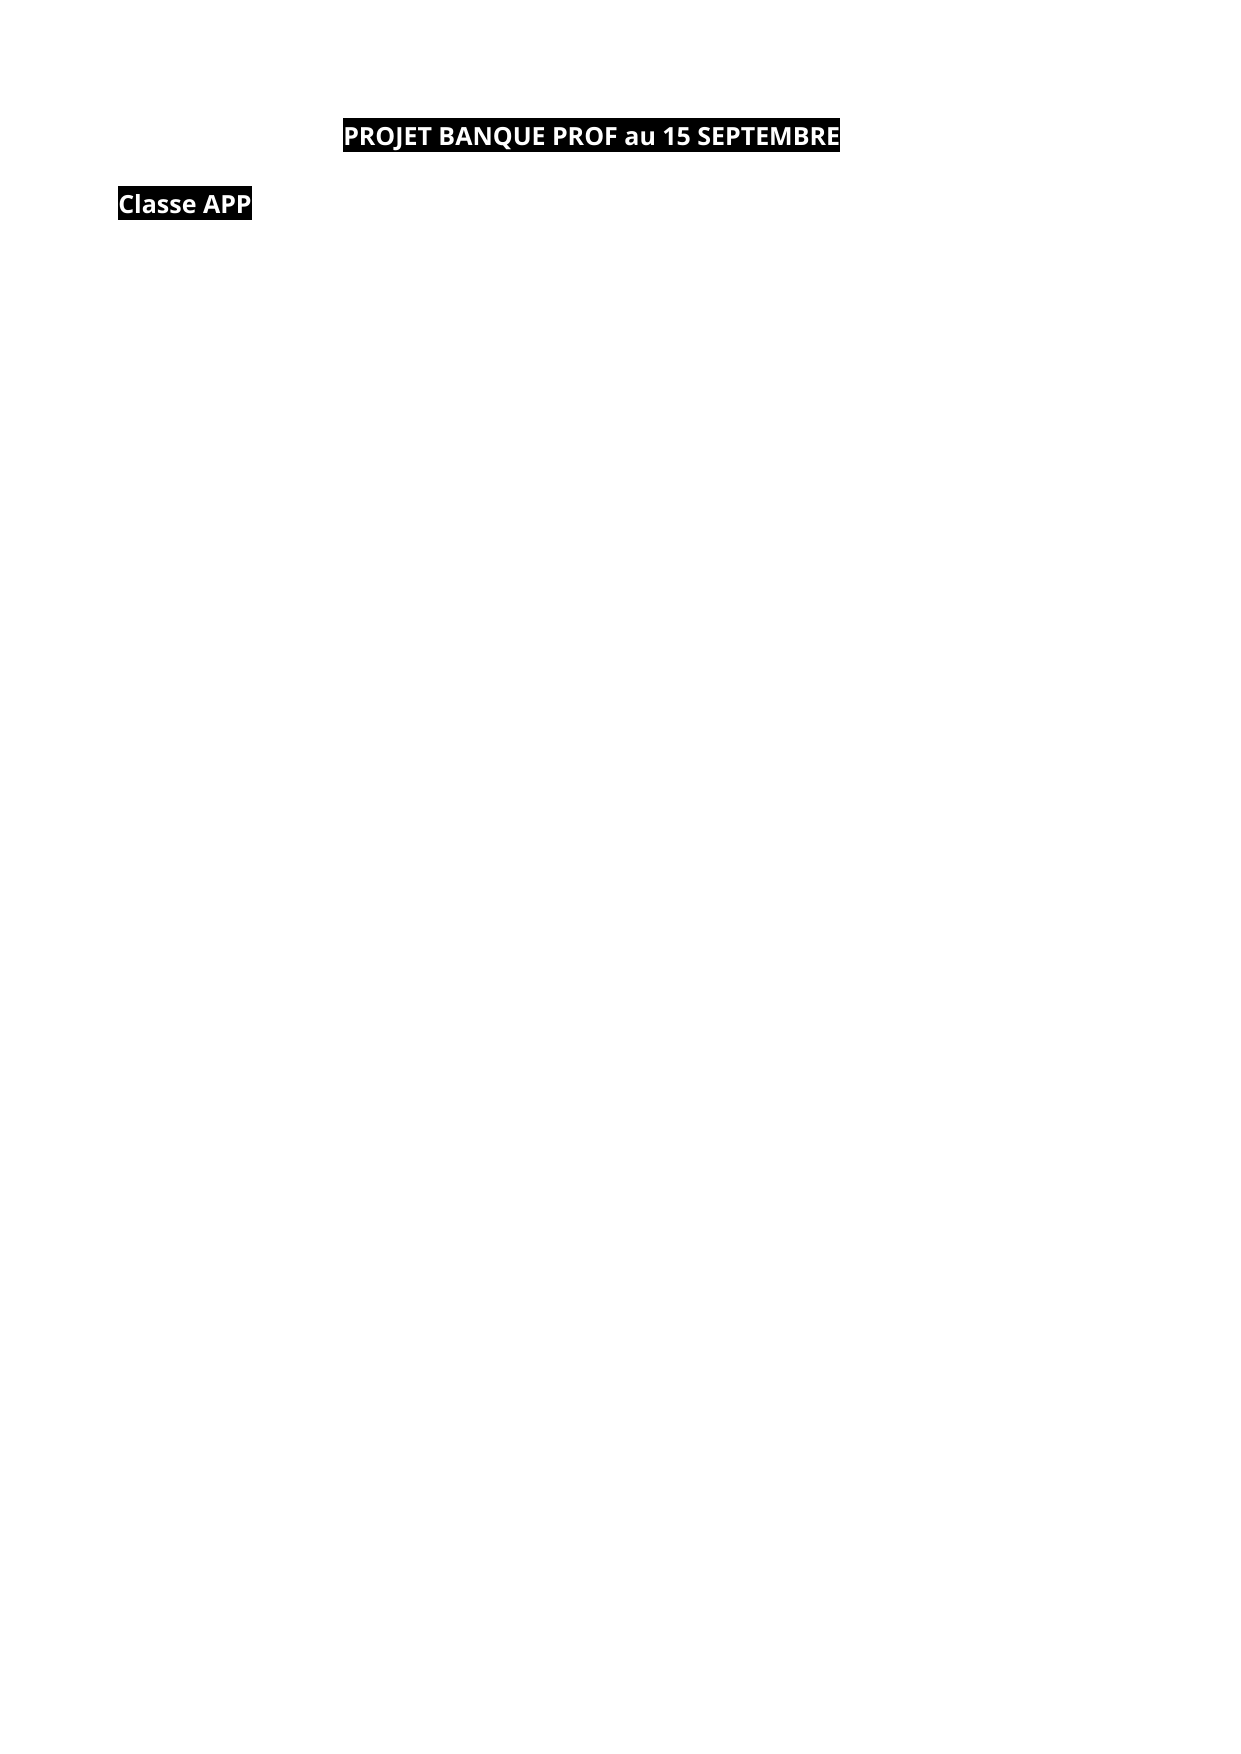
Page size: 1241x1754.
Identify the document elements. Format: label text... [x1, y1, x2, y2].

text PROJET BANQUE PROF au 15 SEPTEMBRE [118, 118, 1122, 152]
text Classe APP [118, 186, 1122, 220]
